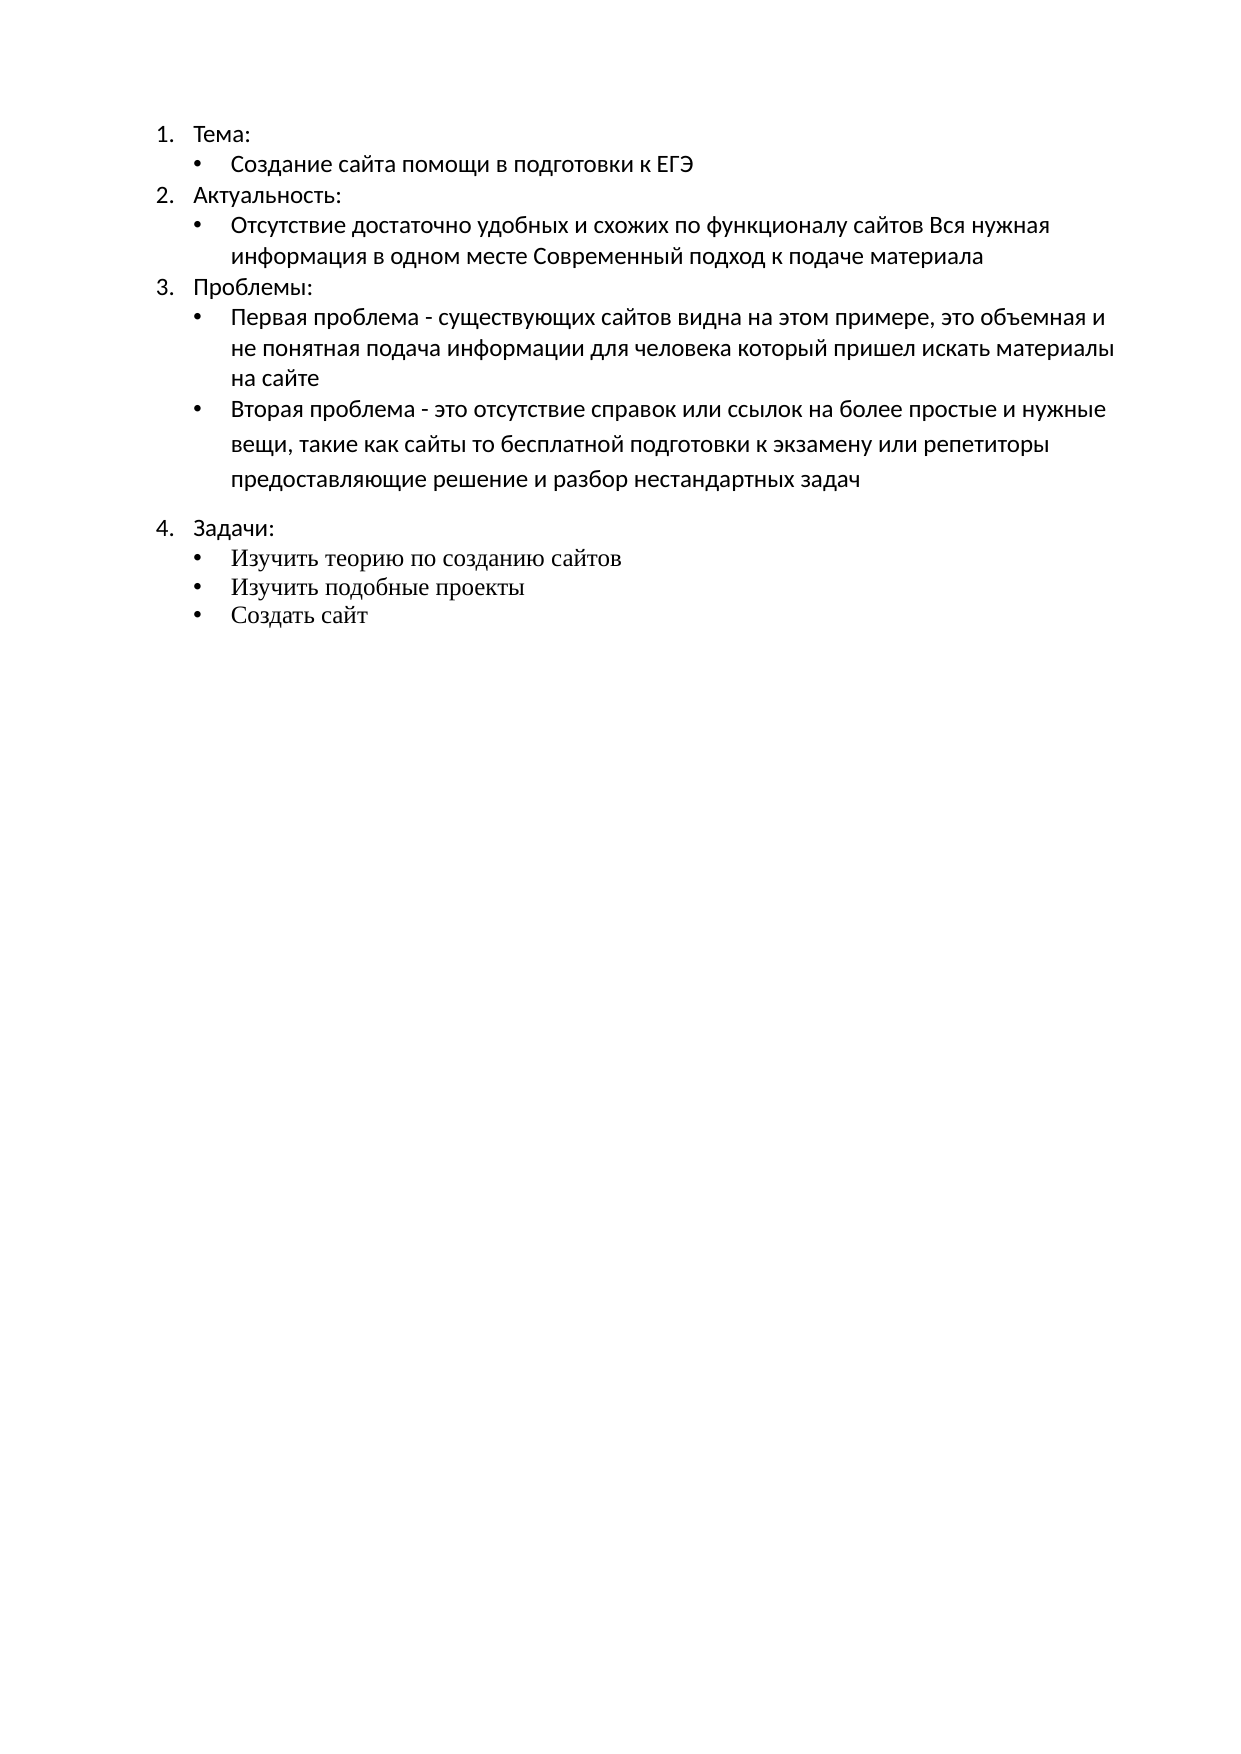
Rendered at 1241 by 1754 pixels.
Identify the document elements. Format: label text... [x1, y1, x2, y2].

list Задачи: [156, 512, 1122, 543]
list Создание сайта помощи в подготовки к ЕГЭ [193, 149, 1122, 179]
list Изучить подобные проекты [193, 572, 1122, 600]
list Создать сайт [193, 600, 1122, 629]
list Актуальность: [156, 179, 1122, 210]
list Отсутствие достаточно удобных и схожих по функционалу сайтов Вся нужная информация в одном месте Современный подход к подаче материала [193, 210, 1122, 271]
list Вторая проблема - это отсутствие справок или ссылок на более простые и нужные вещи, такие как сайты то бесплатной подготовки к экзамену или репетиторы предоставляющие решение и разбор нестандартных задач [193, 393, 1122, 493]
list Тема: [156, 118, 1122, 149]
list Изучить теорию по созданию сайтов [193, 543, 1122, 572]
list Первая проблема - существующих сайтов видна на этом примере, это объемная и не понятная подача информации для человека который пришел искать материалы на сайте [193, 301, 1122, 393]
list Проблемы: [156, 271, 1122, 301]
